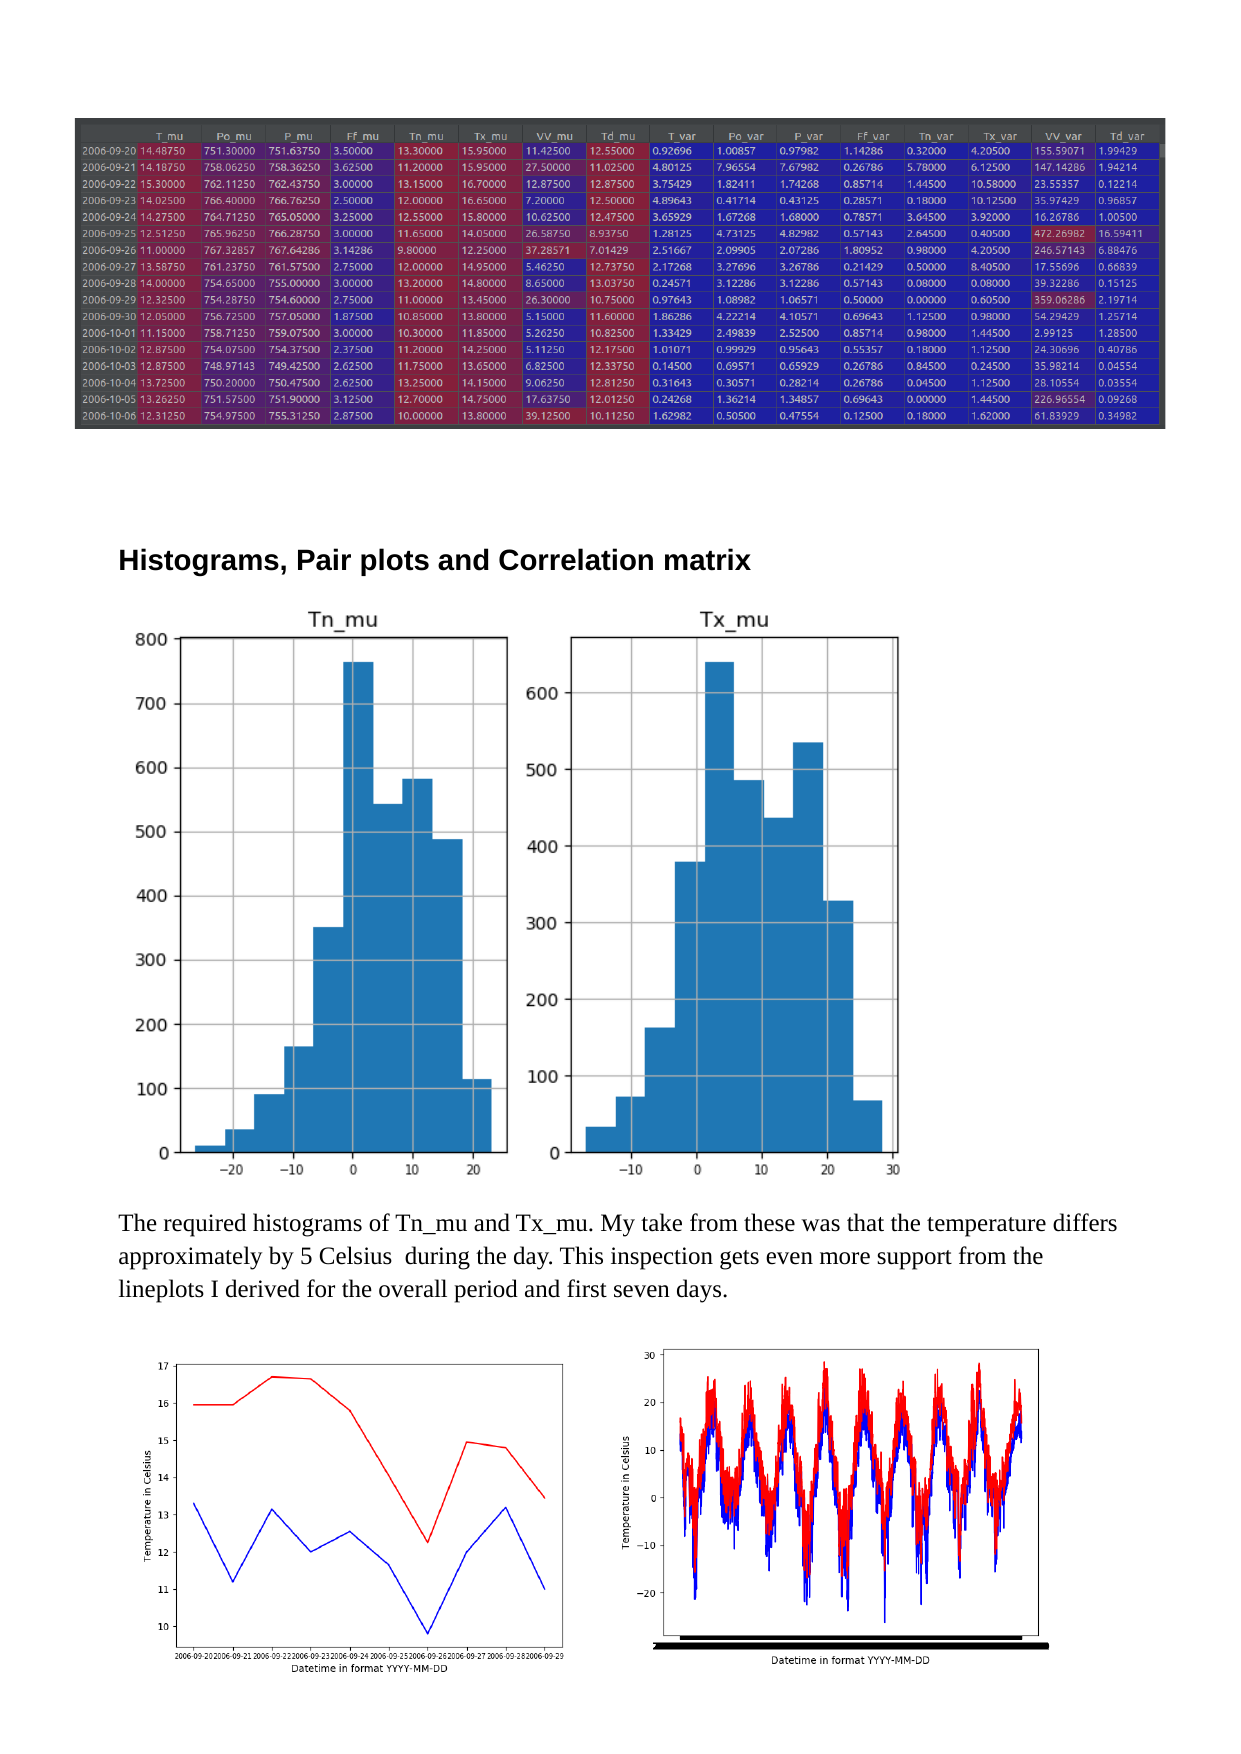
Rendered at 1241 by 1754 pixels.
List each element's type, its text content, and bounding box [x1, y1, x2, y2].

picture [611, 1338, 1061, 1676]
picture [133, 1351, 576, 1684]
picture [116, 593, 920, 1196]
subtitle Histograms, Pair plots and Correlation matrix [118, 543, 1122, 576]
text The required histograms of Tn_mu and Tx_mu. My take from these was that the temperature differs approximately by 5 Celsius during the day. This inspection gets even more support from the lineplots I derived for the overall period and first seven days. [118, 1208, 1122, 1302]
picture [74, 118, 1166, 429]
